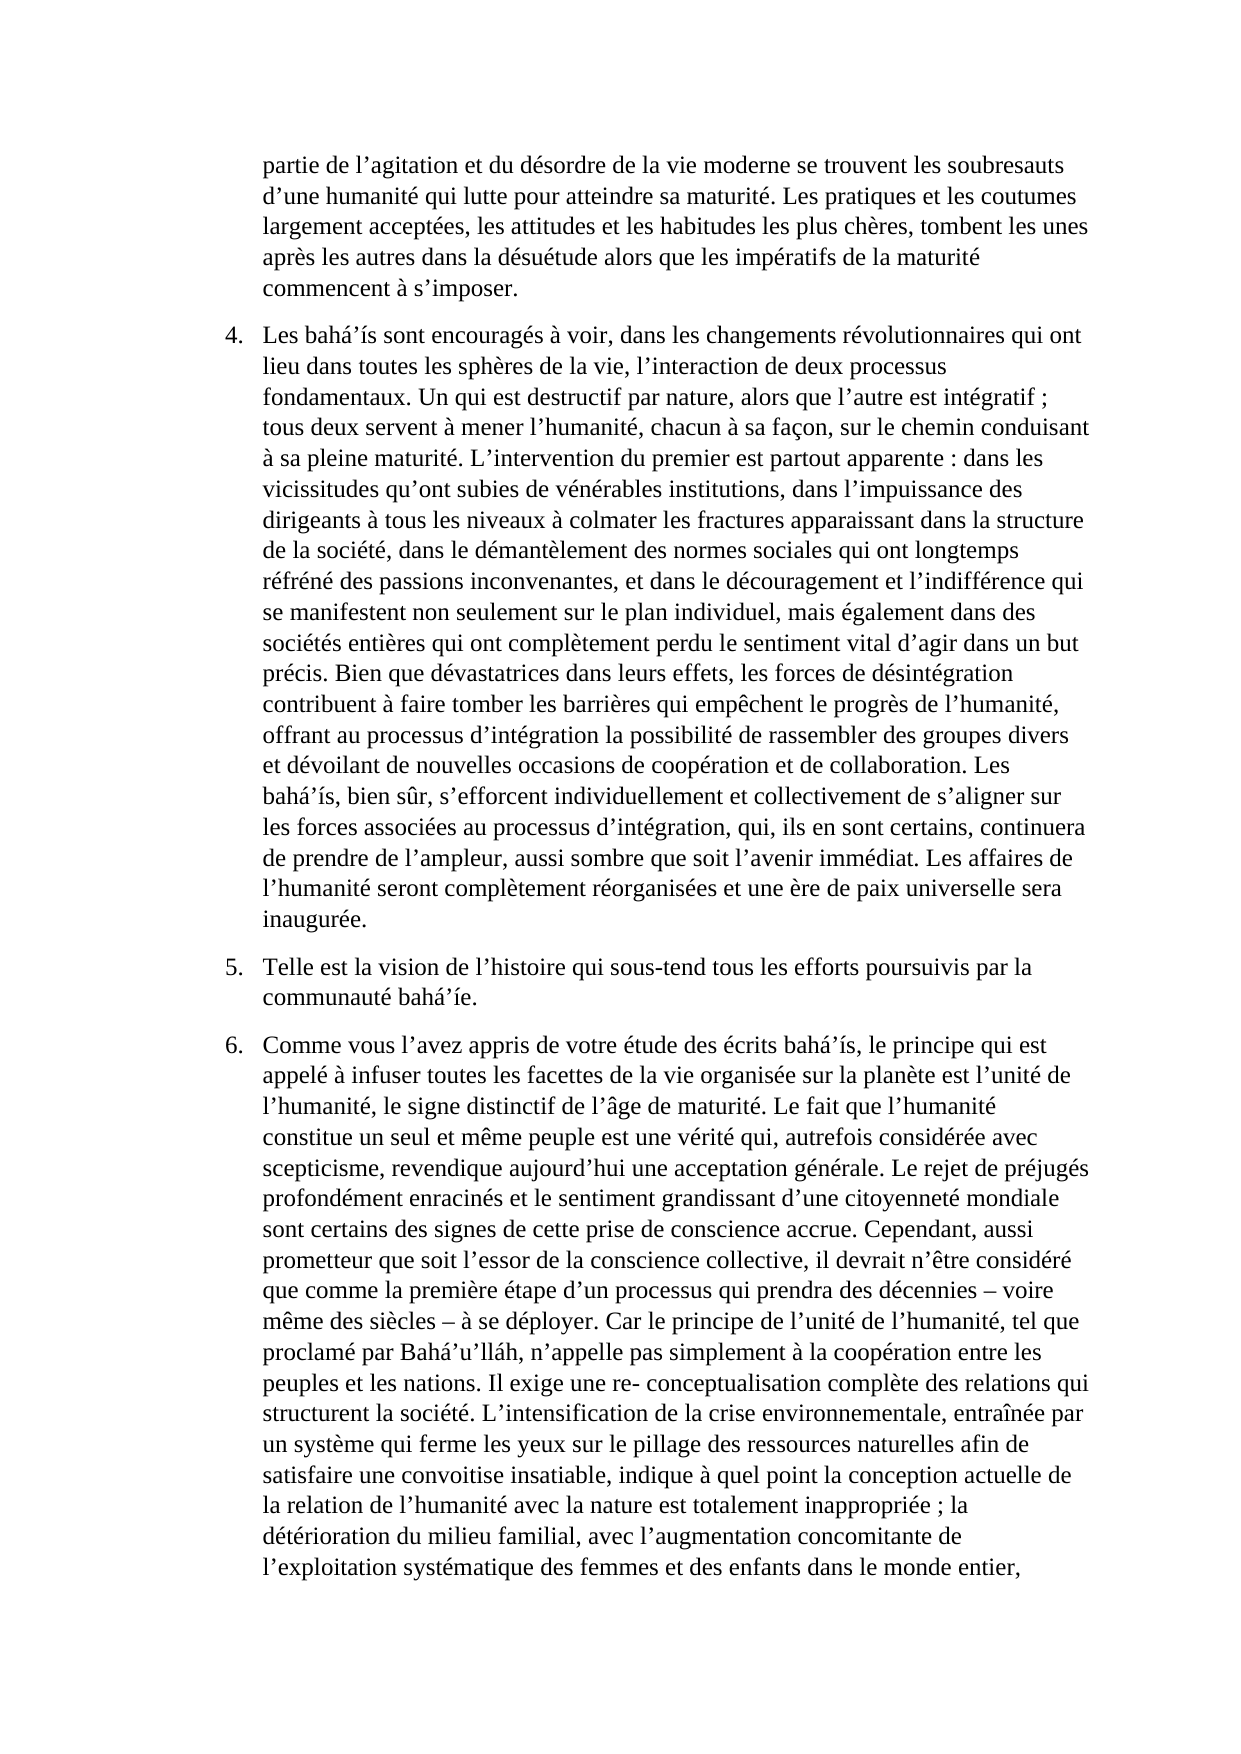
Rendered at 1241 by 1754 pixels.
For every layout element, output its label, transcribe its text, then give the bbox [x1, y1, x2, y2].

list partie de l’agitation et du désordre de la vie moderne se trouvent les soubresauts d’une humanité qui lutte pour atteindre sa maturité. Les pratiques et les coutumes largement acceptées, les attitudes et les habitudes les plus chères, tombent les unes après les autres dans la désuétude alors que les impératifs de la maturité commencent à s’imposer. [225, 150, 1090, 302]
list Comme vous l’avez appris de votre étude des écrits bahá’ís, le principe qui est appelé à infuser toutes les facettes de la vie organisée sur la planète est l’unité de l’humanité, le signe distinctif de l’âge de maturité. Le fait que l’humanité constitue un seul et même peuple est une vérité qui, autrefois considérée avec scepticisme, revendique aujourd’hui une acceptation générale. Le rejet de préjugés profondément enracinés et le sentiment grandissant d’une citoyenneté mondiale sont certains des signes de cette prise de conscience accrue. Cependant, aussi prometteur que soit l’essor de la conscience collective, il devrait n’être considéré que comme la première étape d’un processus qui prendra des décennies – voire même des siècles – à se déployer. Car le principe de l’unité de l’humanité, tel que proclamé par Bahá’u’lláh, n’appelle pas simplement à la coopération entre les peuples et les nations. Il exige une re- conceptualisation complète des relations qui structurent la société. L’intensification de la crise environnementale, entraînée par un système qui ferme les yeux sur le pillage des ressources naturelles afin de satisfaire une convoitise insatiable, indique à quel point la conception actuelle de la relation de l’humanité avec la nature est totalement inappropriée ; la détérioration du milieu familial, avec l’augmentation concomitante de l’exploitation systématique des femmes et des enfants dans le monde entier, [225, 1030, 1090, 1581]
list Telle est la vision de l’histoire qui sous-tend tous les efforts poursuivis par la communauté bahá’íe. [225, 952, 1090, 1011]
list Les bahá’ís sont encouragés à voir, dans les changements révolutionnaires qui ont lieu dans toutes les sphères de la vie, l’interaction de deux processus fondamentaux. Un qui est destructif par nature, alors que l’autre est intégratif ; tous deux servent à mener l’humanité, chacun à sa façon, sur le chemin conduisant à sa pleine maturité. L’intervention du premier est partout apparente : dans les vicissitudes qu’ont subies de vénérables institutions, dans l’impuissance des dirigeants à tous les niveaux à colmater les fractures apparaissant dans la structure de la société, dans le démantèlement des normes sociales qui ont longtemps réfréné des passions inconvenantes, et dans le découragement et l’indifférence qui se manifestent non seulement sur le plan individuel, mais également dans des sociétés entières qui ont complètement perdu le sentiment vital d’agir dans un but précis. Bien que dévastatrices dans leurs effets, les forces de désintégration contribuent à faire tomber les barrières qui empêchent le progrès de l’humanité, offrant au processus d’intégration la possibilité de rassembler des groupes divers et dévoilant de nouvelles occasions de coopération et de collaboration. Les bahá’ís, bien sûr, s’efforcent individuellement et collectivement de s’aligner sur les forces associées au processus d’intégration, qui, ils en sont certains, continuera de prendre de l’ampleur, aussi sombre que soit l’avenir immédiat. Les affaires de l’humanité seront complètement réorganisées et une ère de paix universelle sera inaugurée. [225, 320, 1090, 933]
